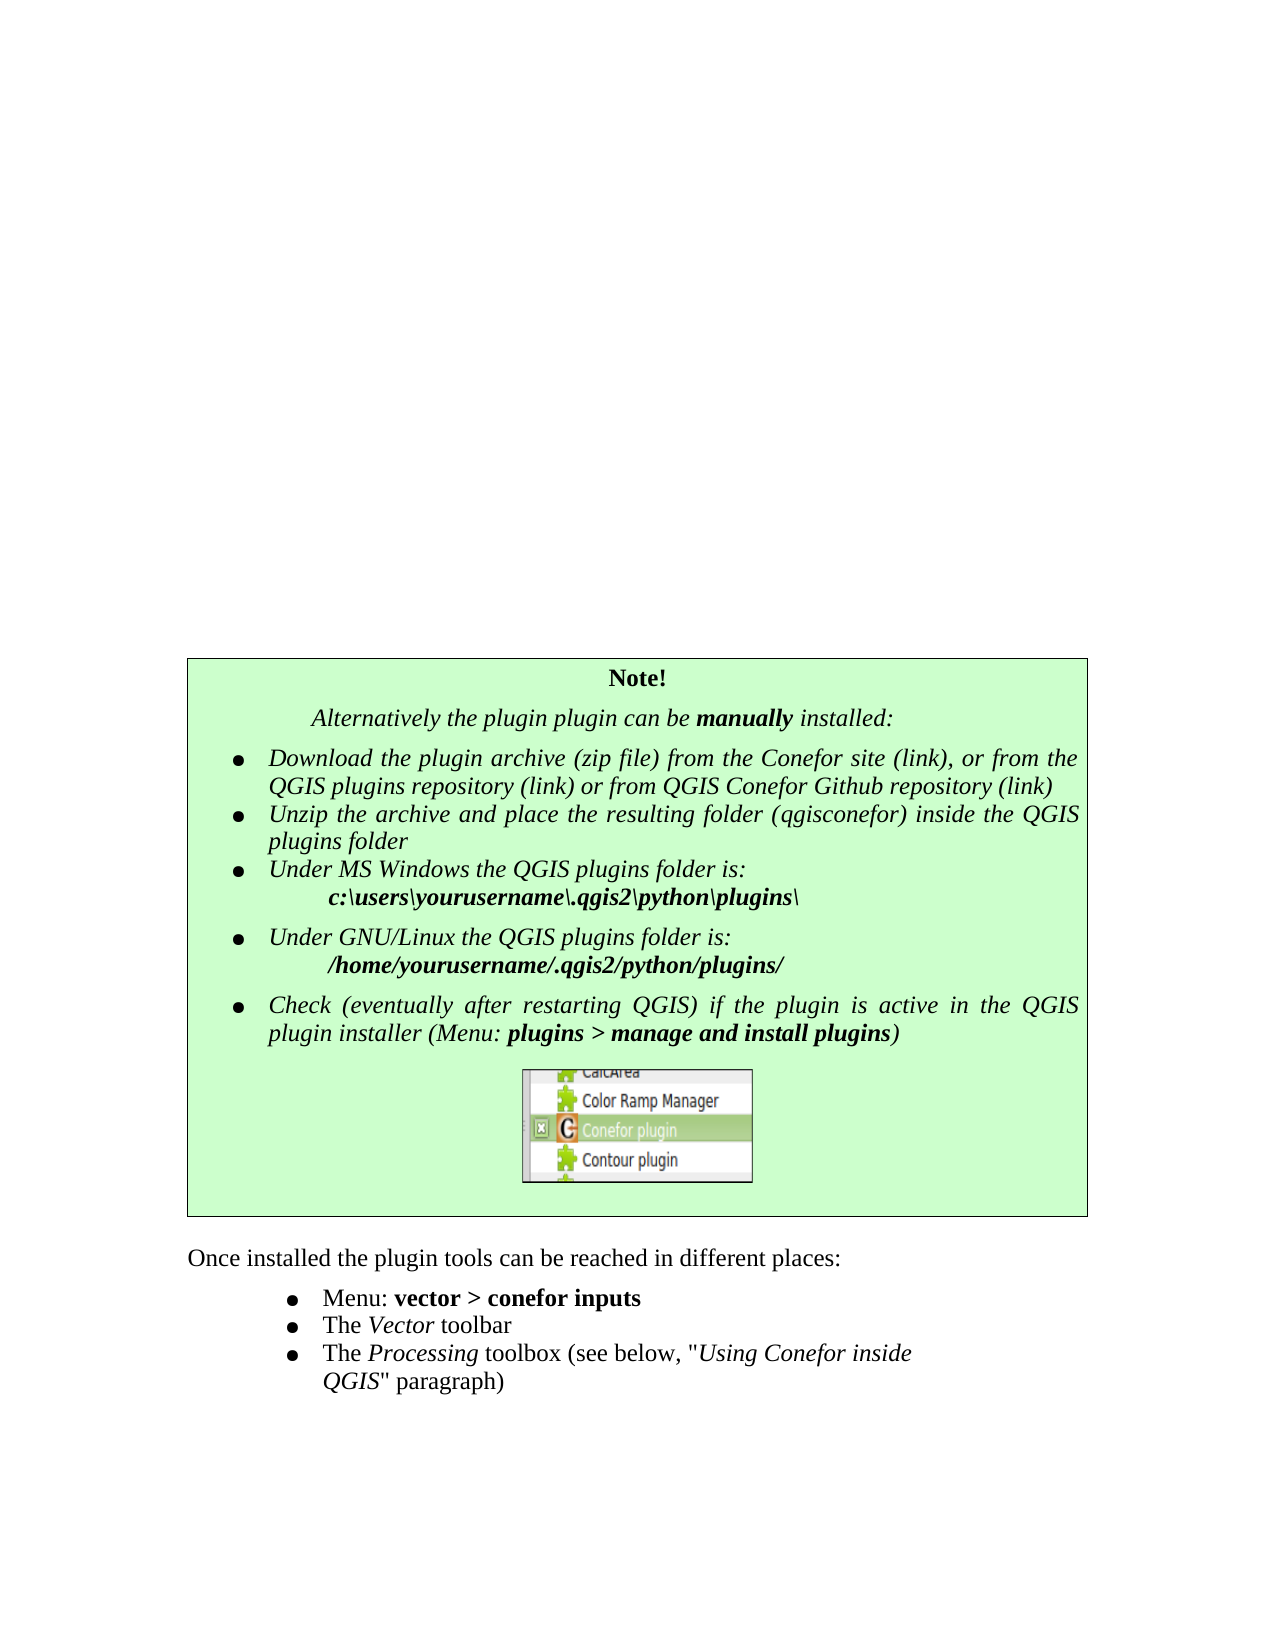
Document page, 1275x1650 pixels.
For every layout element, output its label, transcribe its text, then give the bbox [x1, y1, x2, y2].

list The Processing toolbox (see below, "Using Conefor inside QGIS" paragraph) [285, 1339, 967, 1395]
text Once installed the plugin tools can be reached in different places: [187, 1244, 1087, 1271]
picture [522, 1069, 753, 1183]
table_header [188, 1183, 1087, 1216]
list The Vector toolbar [285, 1312, 967, 1339]
table_header Note! Alternatively the plugin plugin can be manually installed: Download the plugin archive (zip file) from the Conefor site (link), or from the QGIS plugins repository (link) or from QGIS Conefor Github repository (link) Unzip the archive and place the resulting folder (qgisconefor) inside the QGIS plugins folder Under MS Windows the QGIS plugins folder is: c:\users\yourusername\.qgis2\python\plugins\ Under GNU/Linux the QGIS plugins folder is: /home/yourusername/.qgis2/python/plugins/ Check (eventually after restarting QGIS) if the plugin is active in the QGIS plugin installer (Menu: plugins > manage and install plugins) [188, 659, 1087, 1182]
list Menu: vector > conefor inputs [285, 1284, 967, 1312]
